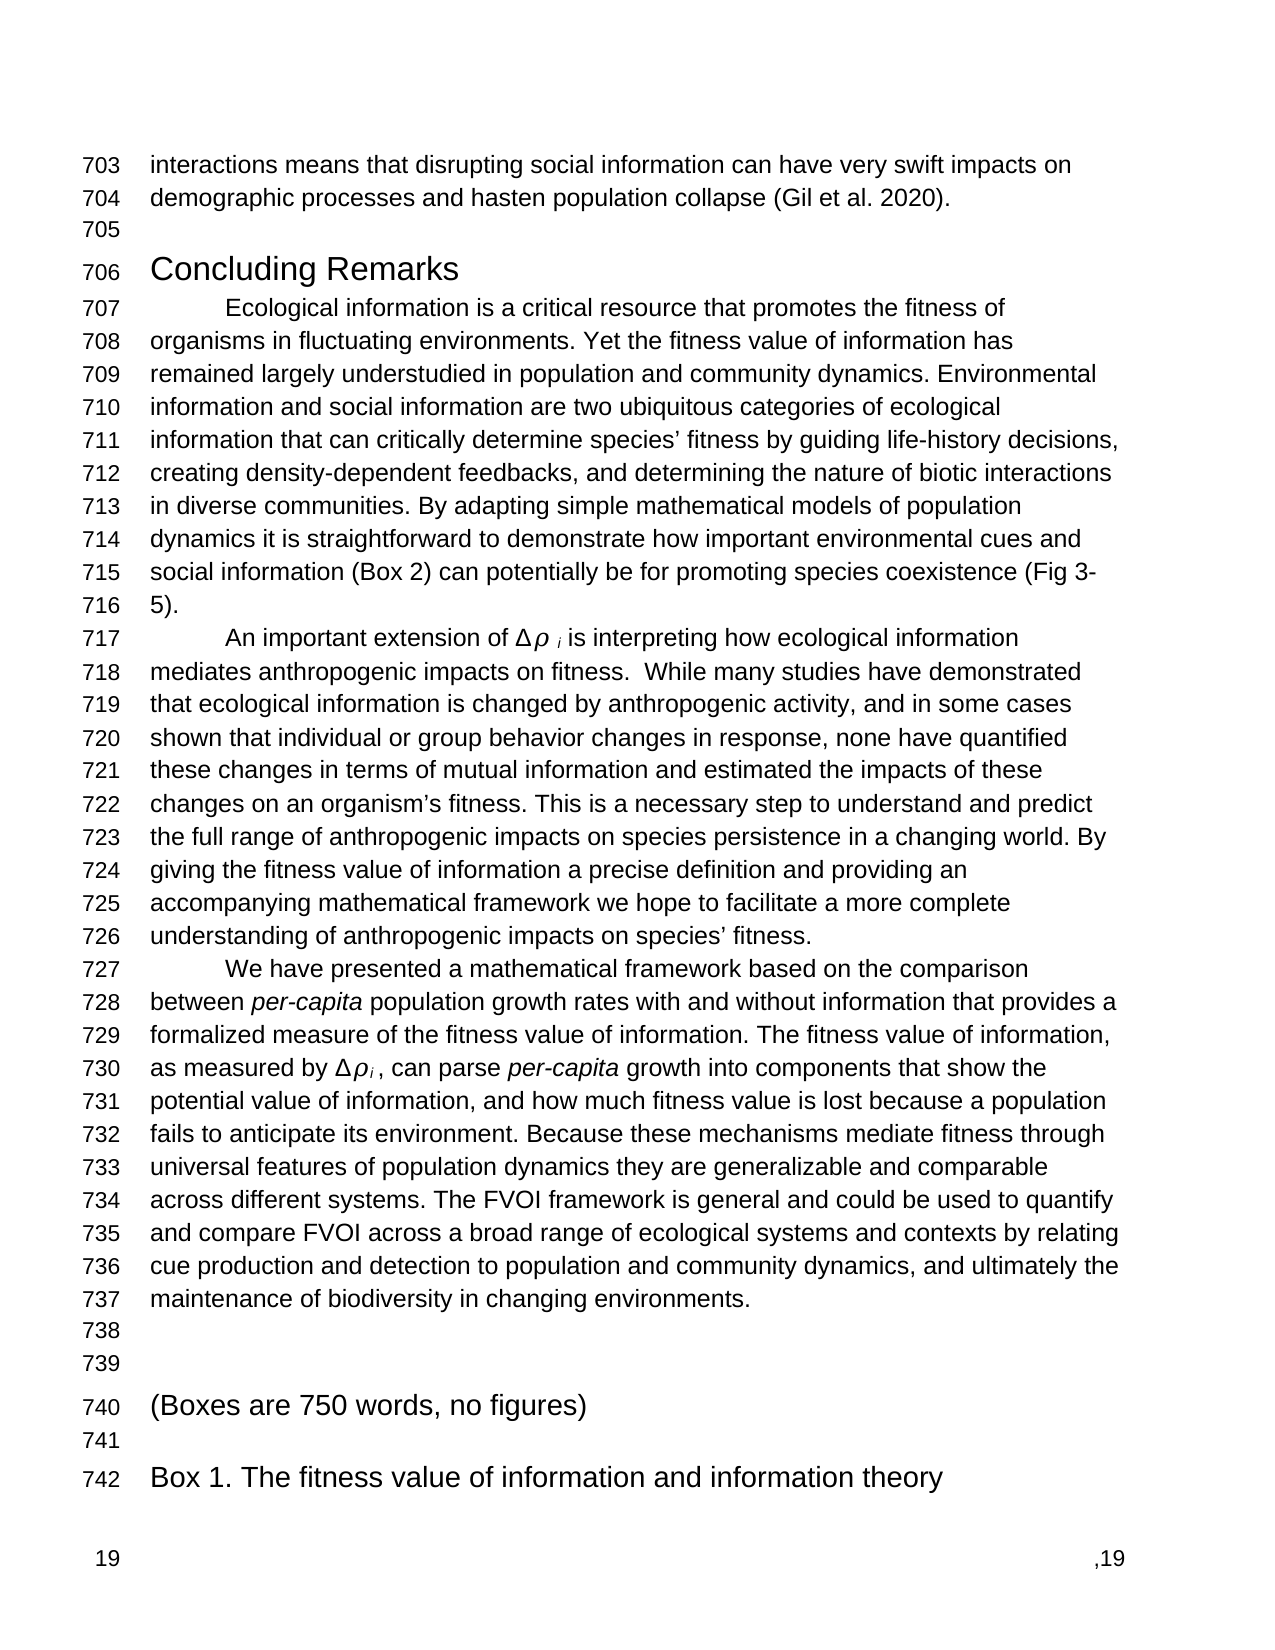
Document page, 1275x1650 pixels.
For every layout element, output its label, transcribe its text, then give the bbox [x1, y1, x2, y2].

text Concluding Remarks [150, 249, 1125, 287]
text (Boxes are 750 words, no figures) [150, 1388, 1125, 1422]
text interactions means that disrupting social information can have very swift impacts on demographic processes and hasten population collapse (Gil et al. 2020). [150, 150, 1125, 212]
text Ecological information is a critical resource that promotes the fitness of organisms in fluctuating environments. Yet the fitness value of information has remained largely understudied in population and community dynamics. Environmental information and social information are two ubiquitous categories of ecological information that can critically determine species’ fitness by guiding life-history decisions, creating density-dependent feedbacks, and determining the nature of biotic interactions in diverse communities. By adapting simple mathematical models of population dynamics it is straightforward to demonstrate how important environmental cues and social information (Box 2) can potentially be for promoting species coexistence (Fig 3-5). [150, 293, 1125, 619]
text Box 1. The fitness value of information and information theory [150, 1460, 1125, 1493]
text An important extension of Δ𝜌 i is interpreting how ecological information mediates anthropogenic impacts on fitness. While many studies have demonstrated that ecological information is changed by anthropogenic activity, and in some cases shown that individual or group behavior changes in response, none have quantified these changes in terms of mutual information and estimated the impacts of these changes on an organism’s fitness. This is a necessary step to understand and predict the full range of anthropogenic impacts on species persistence in a changing world. By giving the fitness value of information a precise definition and providing an accompanying mathematical framework we hope to facilitate a more complete understanding of anthropogenic impacts on species’ fitness. [150, 623, 1125, 949]
text We have presented a mathematical framework based on the comparison between per-capita population growth rates with and without information that provides a formalized measure of the fitness value of information. The fitness value of information, as measured by Δ𝜌i , can parse per-capita growth into components that show the potential value of information, and how much fitness value is lost because a population fails to anticipate its environment. Because these mechanisms mediate fitness through universal features of population dynamics they are generalizable and comparable across different systems. The FVOI framework is general and could be used to quantify and compare FVOI across a broad range of ecological systems and contexts by relating cue production and detection to population and community dynamics, and ultimately the maintenance of biodiversity in changing environments. [150, 954, 1125, 1313]
